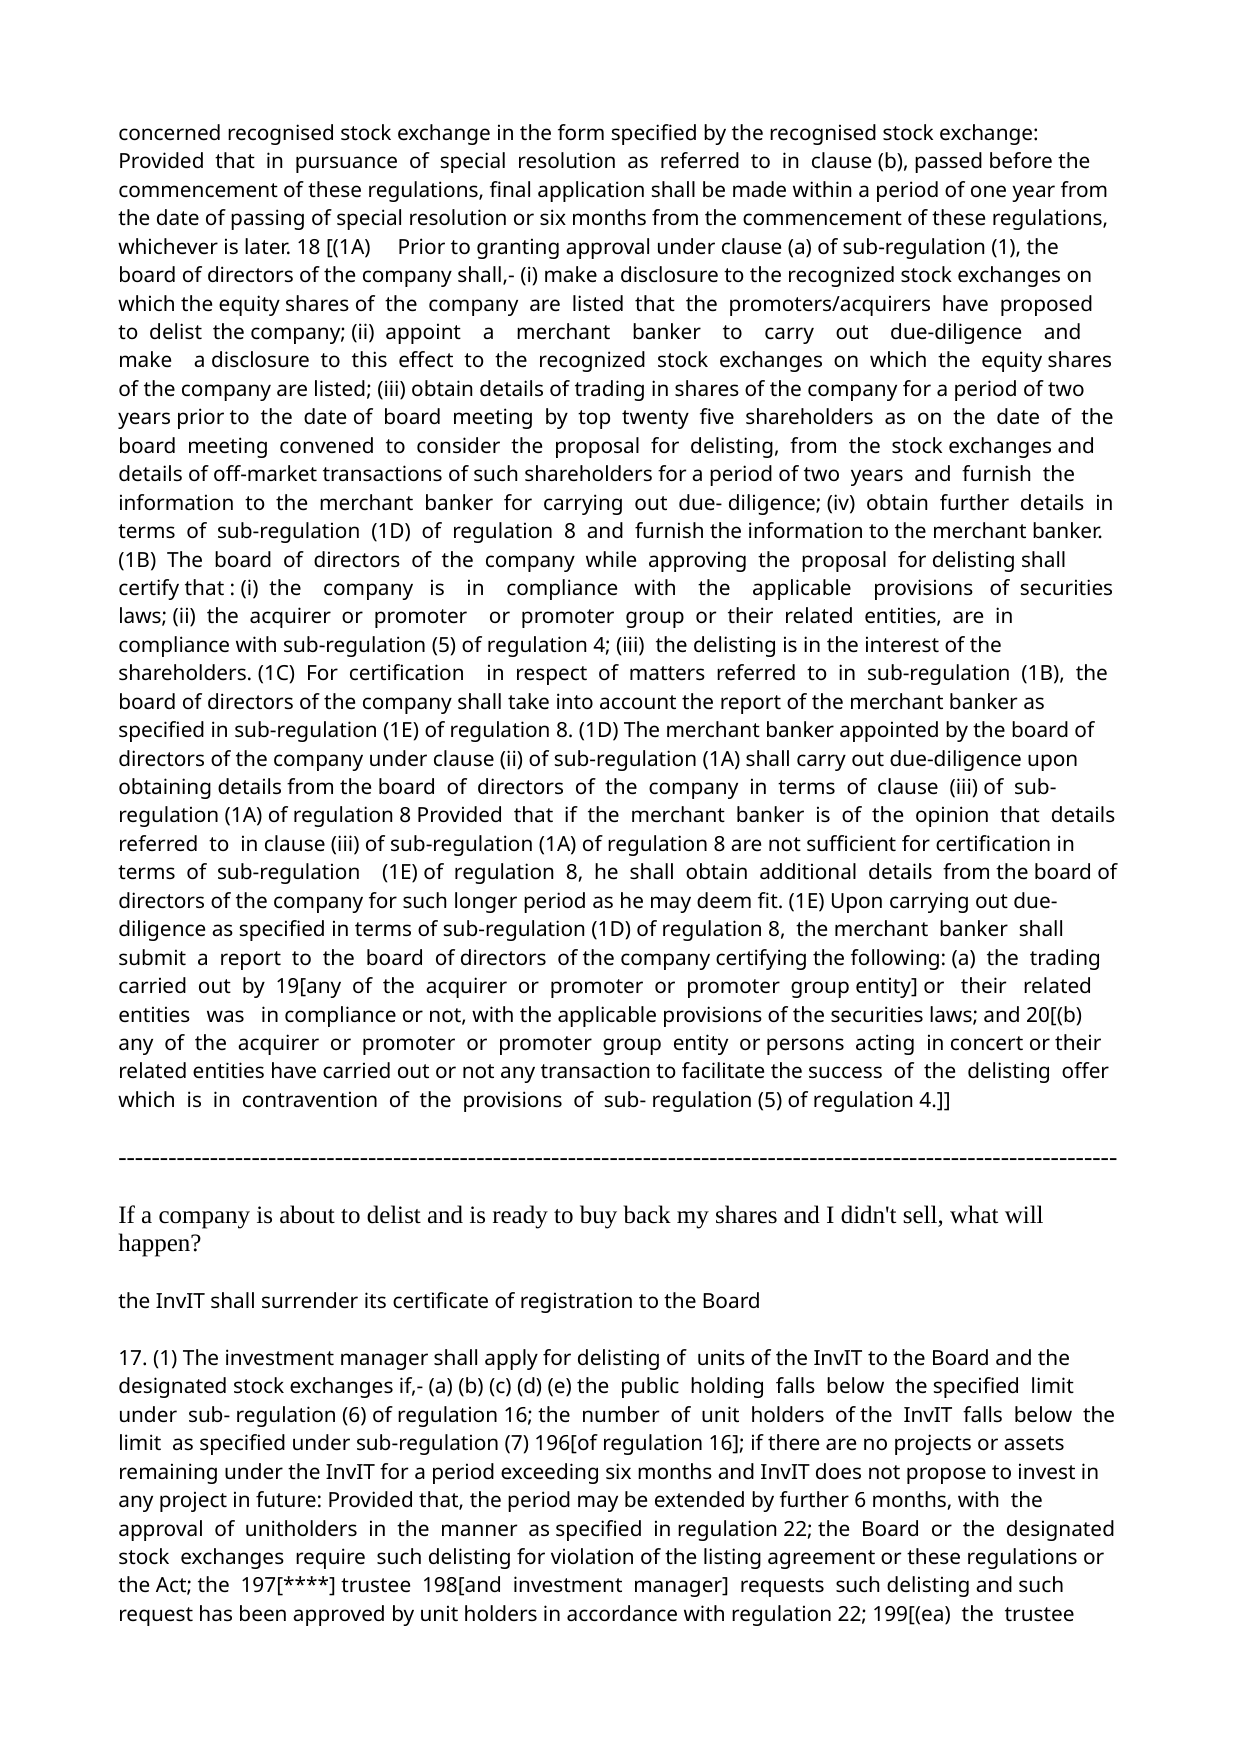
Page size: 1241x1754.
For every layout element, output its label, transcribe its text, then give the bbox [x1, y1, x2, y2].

text concerned recognised stock exchange in the form specified by the recognised stock exchange: Provided that in pursuance of special resolution as referred to in clause (b), passed before the commencement of these regulations, final application shall be made within a period of one year from the date of passing of special resolution or six months from the commencement of these regulations, whichever is later. 18 [(1A) Prior to granting approval under clause (a) of sub-regulation (1), the board of directors of the company shall,- (i) make a disclosure to the recognized stock exchanges on which the equity shares of the company are listed that the promoters/acquirers have proposed to delist the company; (ii) appoint a merchant banker to carry out due-diligence and make a disclosure to this effect to the recognized stock exchanges on which the equity shares of the company are listed; (iii) obtain details of trading in shares of the company for a period of two years prior to the date of board meeting by top twenty five shareholders as on the date of the board meeting convened to consider the proposal for delisting, from the stock exchanges and details of off-market transactions of such shareholders for a period of two years and furnish the information to the merchant banker for carrying out due- diligence; (iv) obtain further details in terms of sub-regulation (1D) of regulation 8 and furnish the information to the merchant banker. (1B) The board of directors of the company while approving the proposal for delisting shall certify that : (i) the company is in compliance with the applicable provisions of securities laws; (ii) the acquirer or promoter or promoter group or their related entities, are in compliance with sub-regulation (5) of regulation 4; (iii) the delisting is in the interest of the shareholders. (1C) For certification in respect of matters referred to in sub-regulation (1B), the board of directors of the company shall take into account the report of the merchant banker as specified in sub-regulation (1E) of regulation 8. (1D) The merchant banker appointed by the board of directors of the company under clause (ii) of sub-regulation (1A) shall carry out due-diligence upon obtaining details from the board of directors of the company in terms of clause (iii) of sub-regulation (1A) of regulation 8 Provided that if the merchant banker is of the opinion that details referred to in clause (iii) of sub-regulation (1A) of regulation 8 are not sufficient for certification in terms of sub-regulation (1E) of regulation 8, he shall obtain additional details from the board of directors of the company for such longer period as he may deem fit. (1E) Upon carrying out due-diligence as specified in terms of sub-regulation (1D) of regulation 8, the merchant banker shall submit a report to the board of directors of the company certifying the following: (a) the trading carried out by 19[any of the acquirer or promoter or promoter group entity] or their related entities was in compliance or not, with the applicable provisions of the securities laws; and 20[(b) any of the acquirer or promoter or promoter group entity or persons acting in concert or their related entities have carried out or not any transaction to facilitate the success of the delisting offer which is in contravention of the provisions of sub- regulation (5) of regulation 4.]] [118, 118, 1122, 1113]
text the InvIT shall surrender its certificate of registration to the Board [118, 1286, 1122, 1314]
text ------------------------------------------------------------------------------------------------------------------------ [118, 1142, 1122, 1171]
text If a company is about to delist and is ready to buy back my shares and I didn't sell, what will happen? [118, 1200, 1122, 1257]
text 17. (1) The investment manager shall apply for delisting of units of the InvIT to the Board and the designated stock exchanges if,- (a) (b) (c) (d) (e) the public holding falls below the specified limit under sub- regulation (6) of regulation 16; the number of unit holders of the InvIT falls below the limit as specified under sub-regulation (7) 196[of regulation 16]; if there are no projects or assets remaining under the InvIT for a period exceeding six months and InvIT does not propose to invest in any project in future: Provided that, the period may be extended by further 6 months, with the approval of unitholders in the manner as specified in regulation 22; the Board or the designated stock exchanges require such delisting for violation of the listing agreement or these regulations or the Act; the 197[****] trustee 198[and investment manager] requests such delisting and such request has been approved by unit holders in accordance with regulation 22; 199[(ea) the trustee [118, 1343, 1122, 1627]
